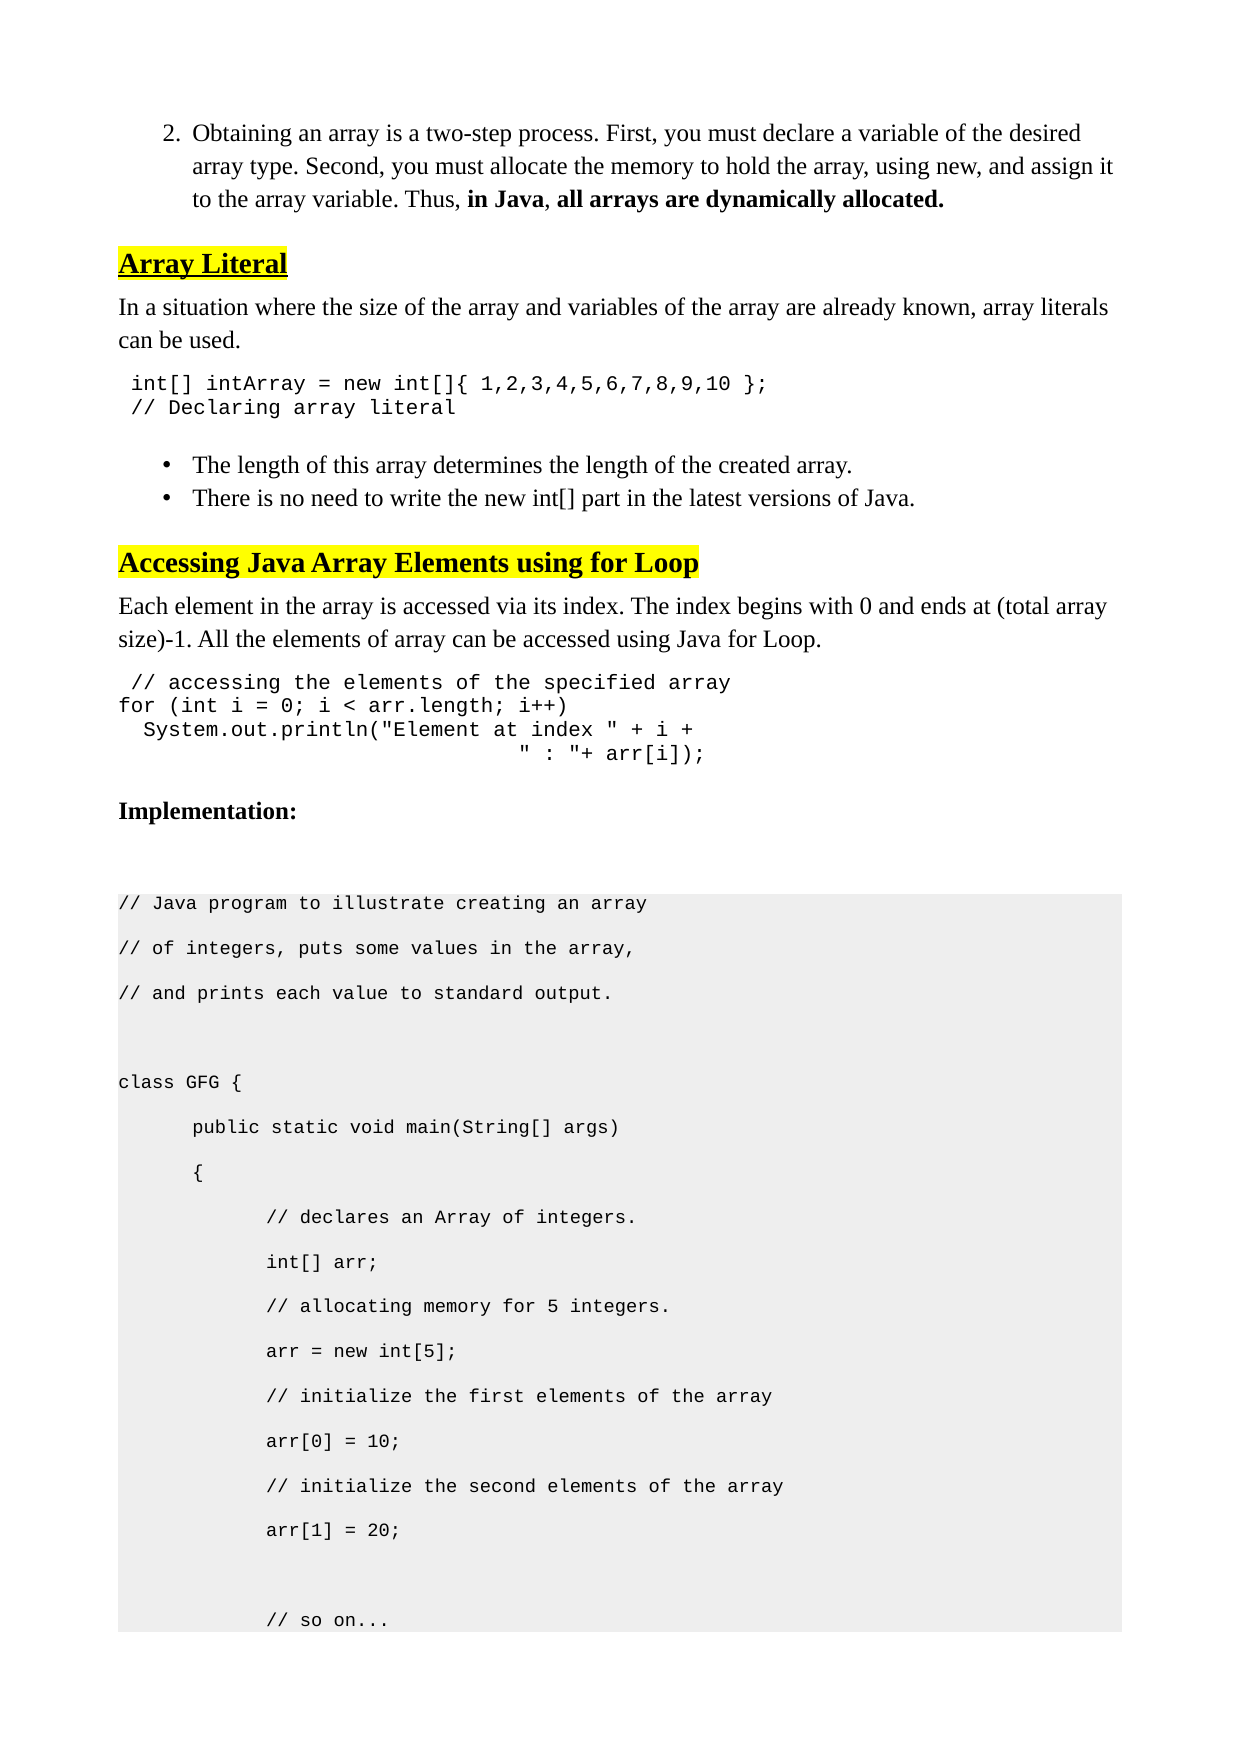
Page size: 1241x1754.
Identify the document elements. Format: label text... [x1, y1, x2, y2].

text // and prints each value to standard output. [118, 984, 1122, 1005]
text arr[0] = 10; [118, 1432, 1122, 1453]
text In a situation where the size of the array and variables of the array are already known, array literals can be used. [118, 292, 1122, 354]
subtitle Array Literal [118, 246, 1122, 280]
text int[] arr; [118, 1252, 1122, 1274]
text arr[1] = 20; [118, 1521, 1122, 1542]
text arr = new int[5]; [118, 1342, 1122, 1363]
subtitle Accessing Java Array Elements using for Loop [118, 545, 1122, 578]
text class GFG { [118, 1073, 1122, 1094]
text " : "+ arr[i]); [118, 743, 1122, 766]
text // Declaring array literal [118, 397, 1122, 420]
text Each element in the array is accessed via its index. The index begins with 0 and ends at (total array size)-1. All the elements of array can be accessed using Java for Loop. [118, 591, 1122, 653]
text // initialize the first elements of the array [118, 1387, 1122, 1408]
text for (int i = 0; i < arr.length; i++) [118, 695, 1122, 719]
list There is no need to write the new int[] part in the latest versions of Java. [162, 483, 1122, 512]
text // so on... [118, 1611, 1122, 1632]
text int[] intArray = new int[]{ 1,2,3,4,5,6,7,8,9,10 }; [118, 373, 1122, 397]
text // of integers, puts some values in the array, [118, 939, 1122, 960]
text // Java program to illustrate creating an array [118, 894, 1122, 915]
list Obtaining an array is a two-step process. First, you must declare a variable of the desired array type. Second, you must allocate the memory to hold the array, using new, and assign it to the array variable. Thus, in Java, all arrays are dynamically allocated. [162, 118, 1122, 213]
text // accessing the elements of the specified array [118, 672, 1122, 695]
text { [118, 1163, 1122, 1184]
text System.out.println("Element at index " + i + [118, 719, 1122, 743]
list The length of this array determines the length of the created array. [162, 450, 1122, 478]
text Implementation: [118, 796, 1122, 824]
text // declares an Array of integers. [118, 1208, 1122, 1229]
text public static void main(String[] args) [118, 1118, 1122, 1139]
text // initialize the second elements of the array [118, 1476, 1122, 1498]
text // allocating memory for 5 integers. [118, 1297, 1122, 1318]
